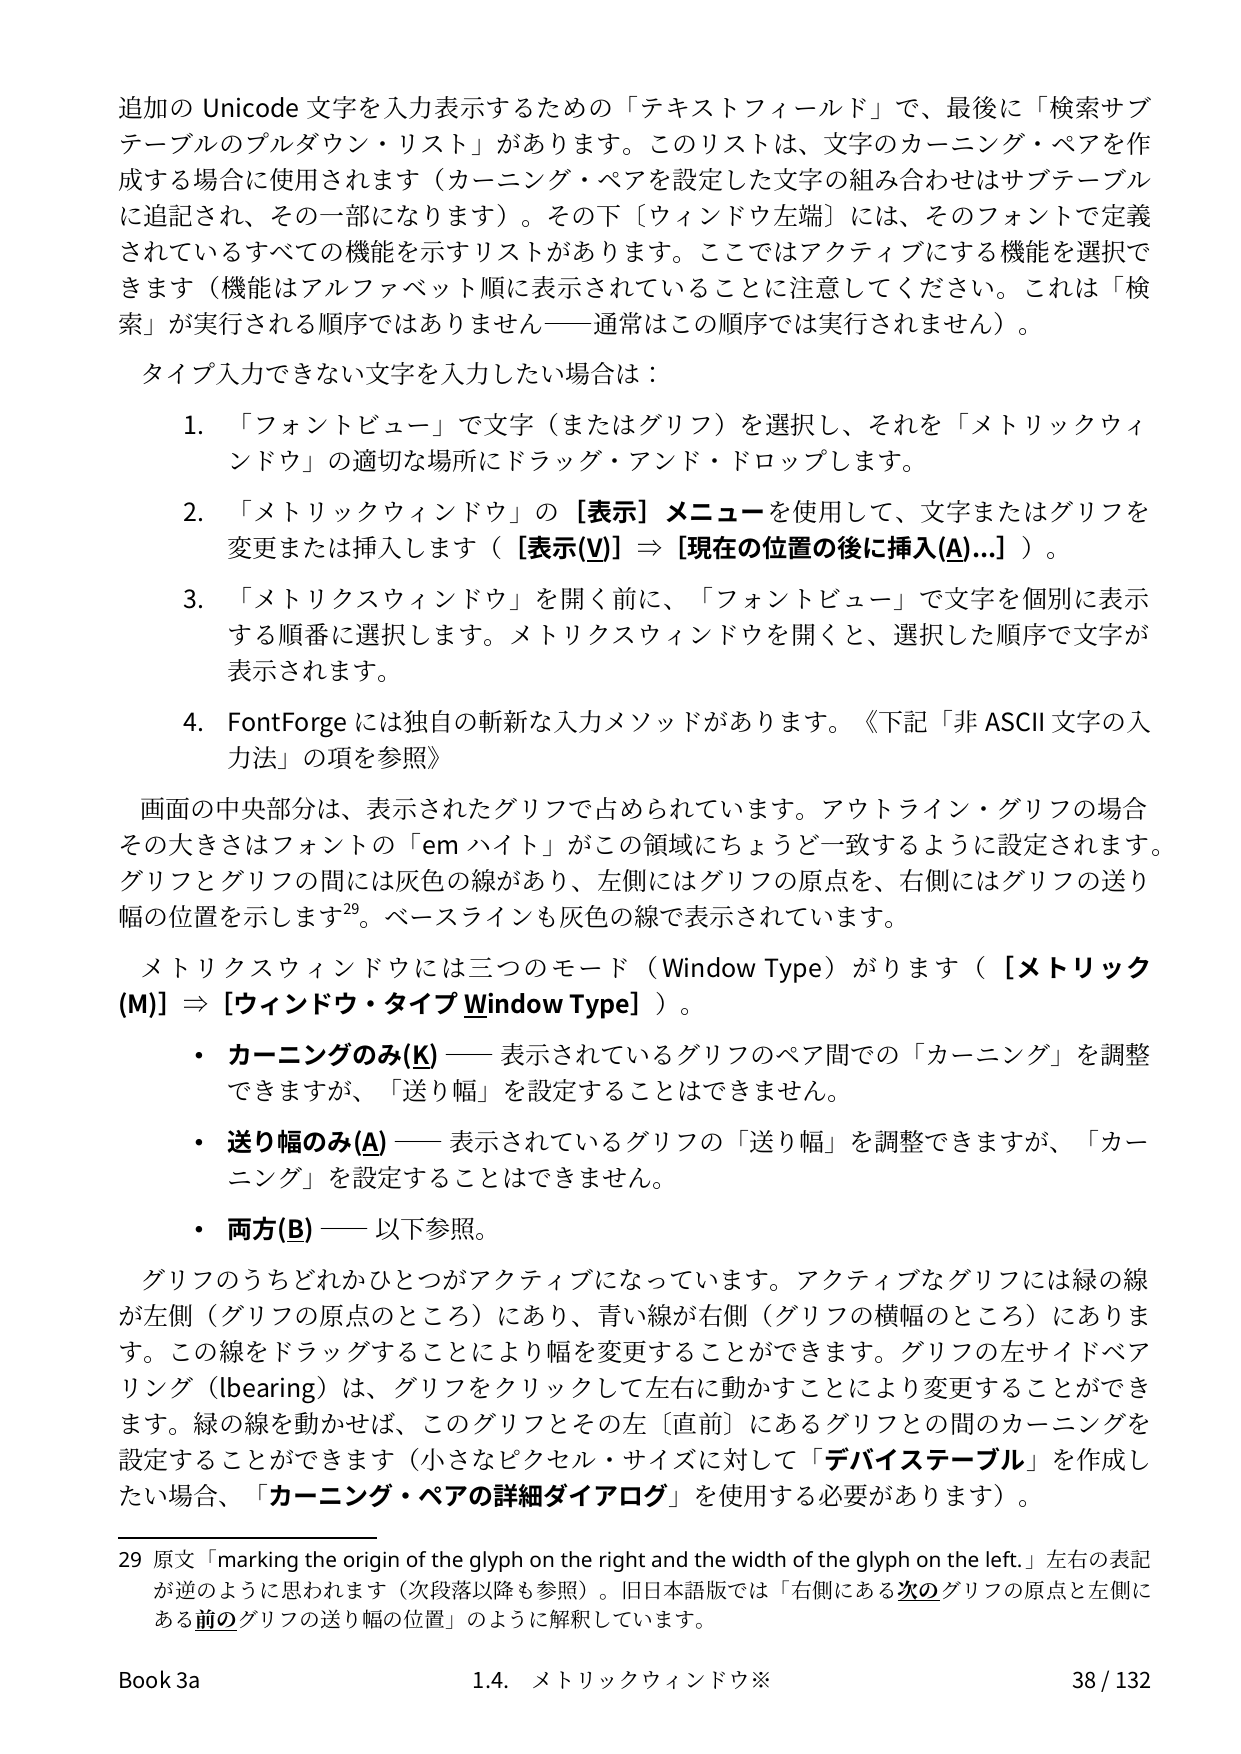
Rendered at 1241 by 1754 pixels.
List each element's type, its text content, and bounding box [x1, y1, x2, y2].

list FontForge には独自の斬新な入力メソッドがあります。《下記「非 ASCII 文字の入力法」の項を参照》 [184, 703, 1152, 775]
list 両方(B) ―― 以下参照。 [194, 1209, 1152, 1246]
text 画面の中央部分は、表示されたグリフで占められています。アウトライン・グリフの場合、その大きさはフォントの「em ハイト」がこの領域にちょうど一致するように設定されます。グリフとグリフの間には灰色の線があり、左側にはグリフの原点を、右側にはグリフの送り幅の位置を示します。ベースラインも灰色の線で表示されています。 [118, 789, 1152, 934]
text メニューバーの下には、いくつかのテキストフィールドがあります。最初のフィールドは「現在の用字系と言語」の組み合わせを表示しており、選択されている「機能 Features」内でどの「検索 Lookup」を適用するかを決定するために使用されます。次のフィールドは、追加の Unicode 文字を入力表示するための「テキストフィールド」で、最後に「検索サブテーブルのプルダウン・リスト」があります。このリストは、文字のカーニング・ペアを作成する場合に使用されます（カーニング・ペアを設定した文字の組み合わせはサブテーブルに追記され、その一部になります）。その下〔ウィンドウ左端〕には、そのフォントで定義されているすべての機能を示すリストがあります。ここではアクティブにする機能を選択できます（機能はアルファベット順に表示されていることに注意してください。これは「検索」が実行される順序ではありません――通常はこの順序では実行されません）。 [118, 88, 1152, 340]
list 「メトリックウィンドウ」の［表示］メニューを使用して、文字またはグリフを変更または挿入します（［表示(V)］⇒［現在の位置の後に挿入(A)...］）。 [184, 493, 1152, 565]
text タイプ入力できない文字を入力したい場合は： [118, 355, 1152, 391]
text 原文「marking the origin of the glyph on the right and the width of the glyph on the left.」左右の表記が逆のように思われます（次段落以降も参照）。旧日本語版では「右側にある次のグリフの原点と左側にある前のグリフの送り幅の位置」のように解釈しています。 [118, 1544, 1152, 1634]
list 「フォントビュー」で文字（またはグリフ）を選択し、それを「メトリックウィンドウ」の適切な場所にドラッグ・アンド・ドロップします。 [184, 406, 1152, 478]
list 送り幅のみ(A) ―― 表示されているグリフの「送り幅」を調整できますが、「カーニング」を設定することはできません。 [194, 1123, 1152, 1195]
list カーニングのみ(K) ―― 表示されているグリフのペア間での「カーニング」を調整できますが、「送り幅」を設定することはできません。 [194, 1036, 1152, 1108]
list 「メトリクスウィンドウ」を開く前に、「フォントビュー」で文字を個別に表示する順番に選択します。メトリクスウィンドウを開くと、選択した順序で文字が表示されます。 [184, 580, 1152, 688]
text グリフのうちどれかひとつがアクティブになっています。アクティブなグリフには緑の線が左側（グリフの原点のところ）にあり、青い線が右側（グリフの横幅のところ）にあります。この線をドラッグすることにより幅を変更することができます。グリフの左サイドベアリング（lbearing）は、グリフをクリックして左右に動かすことにより変更することができます。緑の線を動かせば、このグリフとその左〔直前〕にあるグリフとの間のカーニングを設定することができます（小さなピクセル・サイズに対して「デバイステーブル」を作成したい場合、「カーニング・ペアの詳細ダイアログ」を使用する必要があります）。 [118, 1260, 1152, 1513]
text メトリクスウィンドウには三つのモード（Window Type）がります（［メトリック(M)］⇒［ウィンドウ・タイプ Window Type］）。 [118, 948, 1152, 1021]
